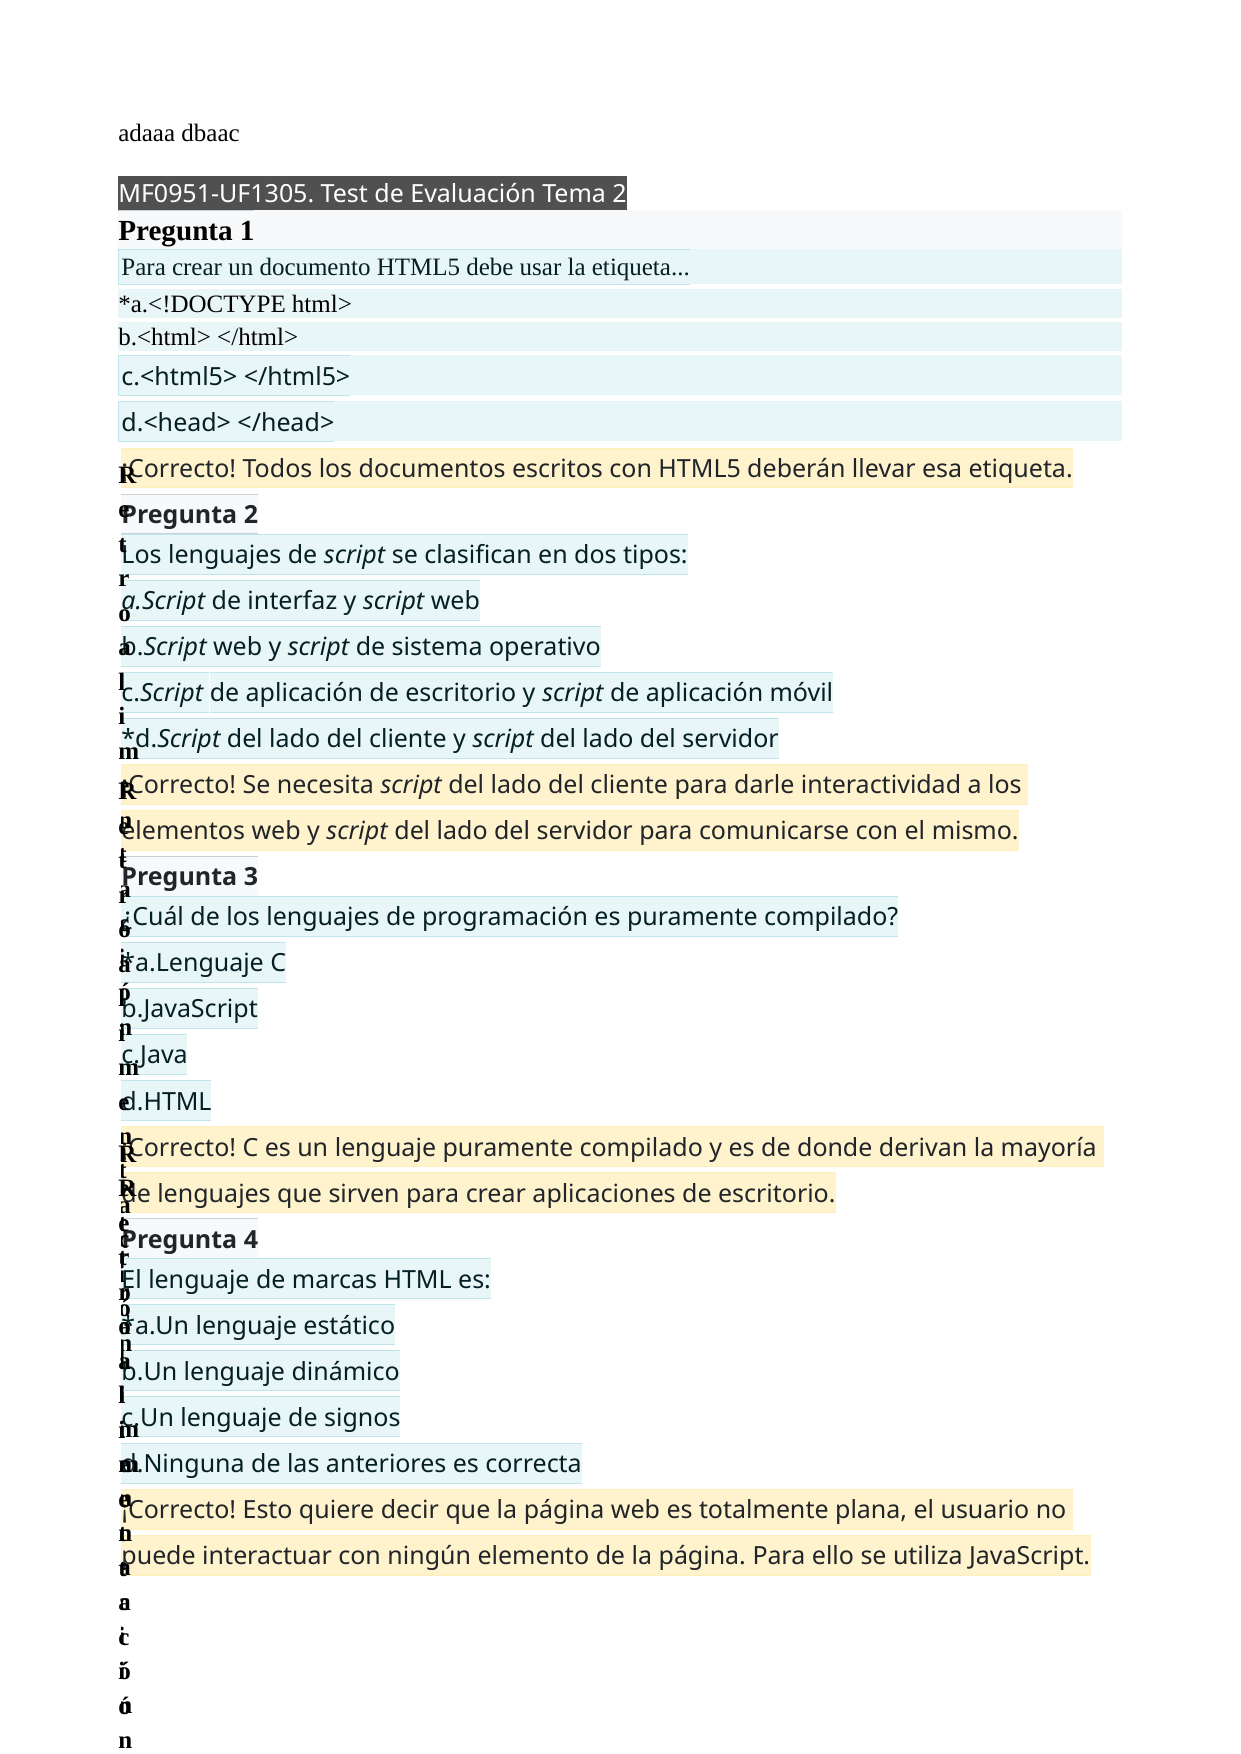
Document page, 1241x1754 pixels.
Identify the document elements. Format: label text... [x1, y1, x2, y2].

text *a.Un lenguaje estático [121, 1304, 1122, 1344]
text a.Script de interfaz y script web [121, 579, 1122, 620]
text c.Java [121, 1034, 1122, 1074]
text *a.Lenguaje C [121, 942, 1122, 982]
text d.HTML [121, 1080, 1122, 1120]
text ¡Correcto! C es un lenguaje puramente compilado y es de donde derivan la mayoría de lenguajes que sirven para crear aplicaciones de escritorio. [118, 1126, 1122, 1212]
text d.Ninguna de las anteriores es correcta [121, 1442, 1122, 1483]
subtitle Pregunta 2 [121, 493, 1122, 533]
text adaaa dbaac [118, 118, 1122, 147]
text ¡Correcto! Todos los documentos escritos con HTML5 deberán llevar esa etiqueta. [118, 447, 1122, 487]
text *a.<!DOCTYPE html> [118, 289, 1122, 318]
text Los lenguajes de script se clasifican en dos tipos: [121, 533, 1122, 574]
text El lenguaje de marcas HTML es: [121, 1258, 1122, 1298]
text c.Un lenguaje de signos [121, 1396, 1122, 1437]
subtitle Pregunta 3 [123, 856, 1122, 896]
text b.Un lenguaje dinámico [121, 1350, 1122, 1391]
text ¡Correcto! Esto quiere decir que la página web es totalmente plana, el usuario no puede interactuar con ningún elemento de la página. Para ello se utiliza JavaScript. [121, 1488, 1122, 1575]
subtitle Pregunta 4 [121, 1218, 1122, 1258]
text MF0951-UF1305. Test de Evaluación Tema 2 [118, 176, 1122, 210]
text *d.Script del lado del cliente y script del lado del servidor [121, 718, 1122, 758]
text b.Script web y script de sistema operativo [121, 626, 1122, 666]
text d.<head> </head> [119, 401, 1122, 441]
text Para crear un documento HTML5 debe usar la etiqueta... [119, 249, 1122, 284]
text c.<html5> </html5> [119, 355, 1122, 395]
text c.Script de aplicación de escritorio y script de aplicación móvil [121, 672, 1122, 712]
text ¿Cuál de los lenguajes de programación es puramente compilado? [121, 896, 1122, 936]
subtitle Pregunta 1 [118, 210, 1122, 249]
text b.JavaScript [121, 988, 1122, 1028]
text b.<html> </html> [118, 322, 1122, 351]
text ¡Correcto! Se necesita script del lado del cliente para darle interactividad a los elementos web y script del lado del servidor para comunicarse con el mismo. [118, 764, 1122, 850]
